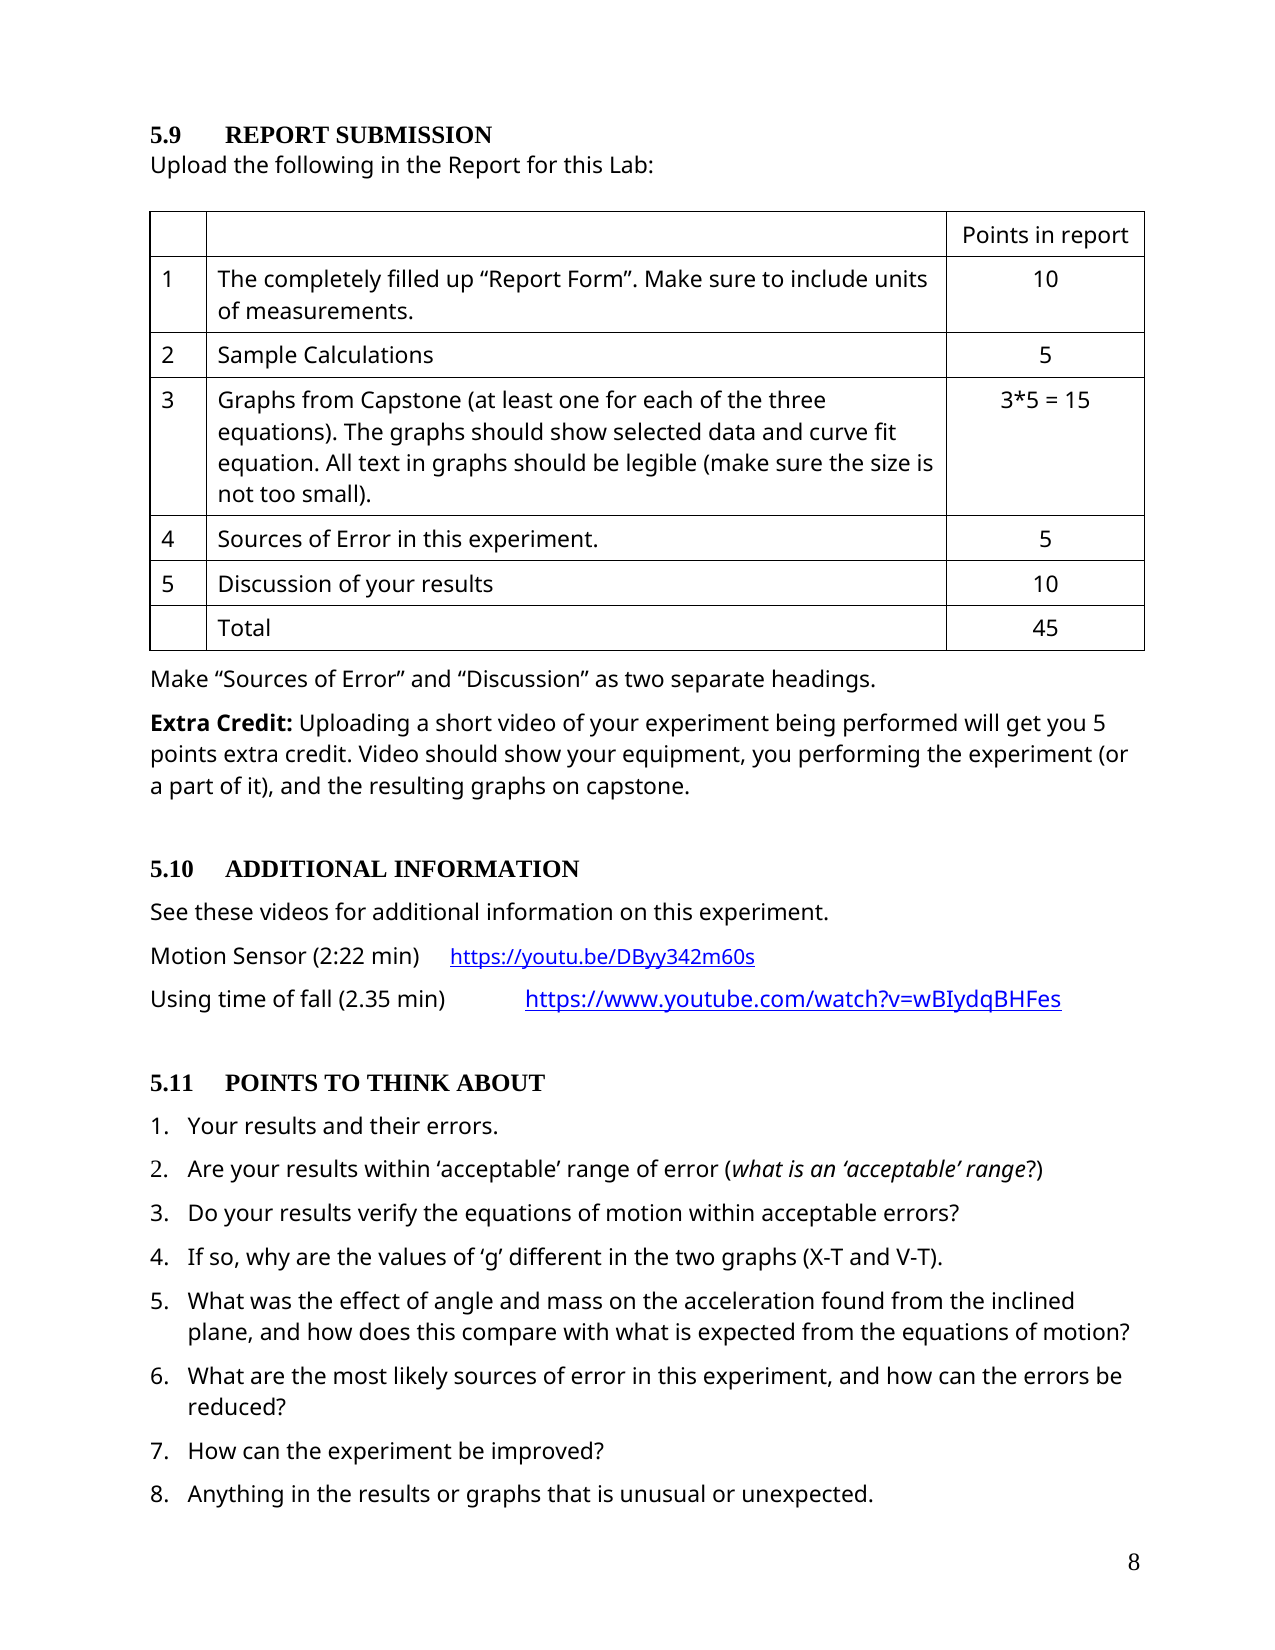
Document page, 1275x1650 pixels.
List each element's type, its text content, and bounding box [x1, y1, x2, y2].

subtitle 5.10 ADDITIONAL INFORMATION [150, 854, 1140, 883]
table_cell 10 [947, 257, 1144, 332]
table_cell Discussion of your results [207, 561, 946, 605]
table_header [151, 212, 206, 256]
text Make “Sources of Error” and “Discussion” as two separate headings. [150, 663, 1140, 694]
subtitle 5.9 REPORT SUBMISSION [150, 120, 1140, 149]
text Upload the following in the Report for this Lab: [150, 149, 1140, 180]
list Your results and their errors. [150, 1109, 1140, 1141]
list How can the experiment be improved? [150, 1434, 1140, 1466]
text Extra Credit: Uploading a short video of your experiment being performed will get you 5 points extra credit. Video should show your equipment, you performing the experiment (or a part of it), and the resulting graphs on capstone. [150, 707, 1140, 801]
table_cell The completely filled up “Report Form”. Make sure to include units of measurements. [207, 257, 946, 332]
table_cell 5 [151, 561, 206, 605]
list If so, why are the values of ‘g’ different in the two graphs (X-T and V-T). [150, 1241, 1140, 1272]
list Are your results within ‘acceptable’ range of error (what is an ‘acceptable’ range?) [150, 1153, 1140, 1184]
list Anything in the results or graphs that is unusual or unexpected. [150, 1478, 1140, 1509]
table_cell 45 [947, 606, 1144, 650]
table_header [207, 212, 946, 256]
table_cell Total [207, 606, 946, 650]
table_header Points in report [947, 212, 1144, 256]
table_cell [151, 606, 206, 650]
table_cell 3 [151, 378, 206, 515]
text Using time of fall (2.35 min) https://www.youtube.com/watch?v=wBIydqBHFes [150, 983, 1140, 1014]
table_cell Sample Calculations [207, 333, 946, 377]
table_cell 10 [947, 561, 1144, 605]
list What was the effect of angle and mass on the acceleration found from the inclined plane, and how does this compare with what is expected from the equations of motion? [150, 1284, 1140, 1347]
list What are the most likely sources of error in this experiment, and how can the errors be reduced? [150, 1359, 1140, 1422]
list Do your results verify the equations of motion within acceptable errors? [150, 1197, 1140, 1228]
subtitle 5.11 POINTS TO THINK ABOUT [150, 1068, 1140, 1097]
table_cell 1 [151, 257, 206, 332]
table_cell 3*5 = 15 [947, 378, 1144, 515]
table_cell Graphs from Capstone (at least one for each of the three equations). The graphs should show selected data and curve fit equation. All text in graphs should be legible (make sure the size is not too small). [207, 378, 946, 515]
text Motion Sensor (2:22 min) https://youtu.be/DByy342m60s [150, 939, 1140, 971]
table_cell 5 [947, 516, 1144, 560]
table_cell 5 [947, 333, 1144, 377]
table_cell Sources of Error in this experiment. [207, 516, 946, 560]
table_cell 2 [151, 333, 206, 377]
table_cell 4 [151, 516, 206, 560]
text See these videos for additional information on this experiment. [150, 896, 1140, 927]
